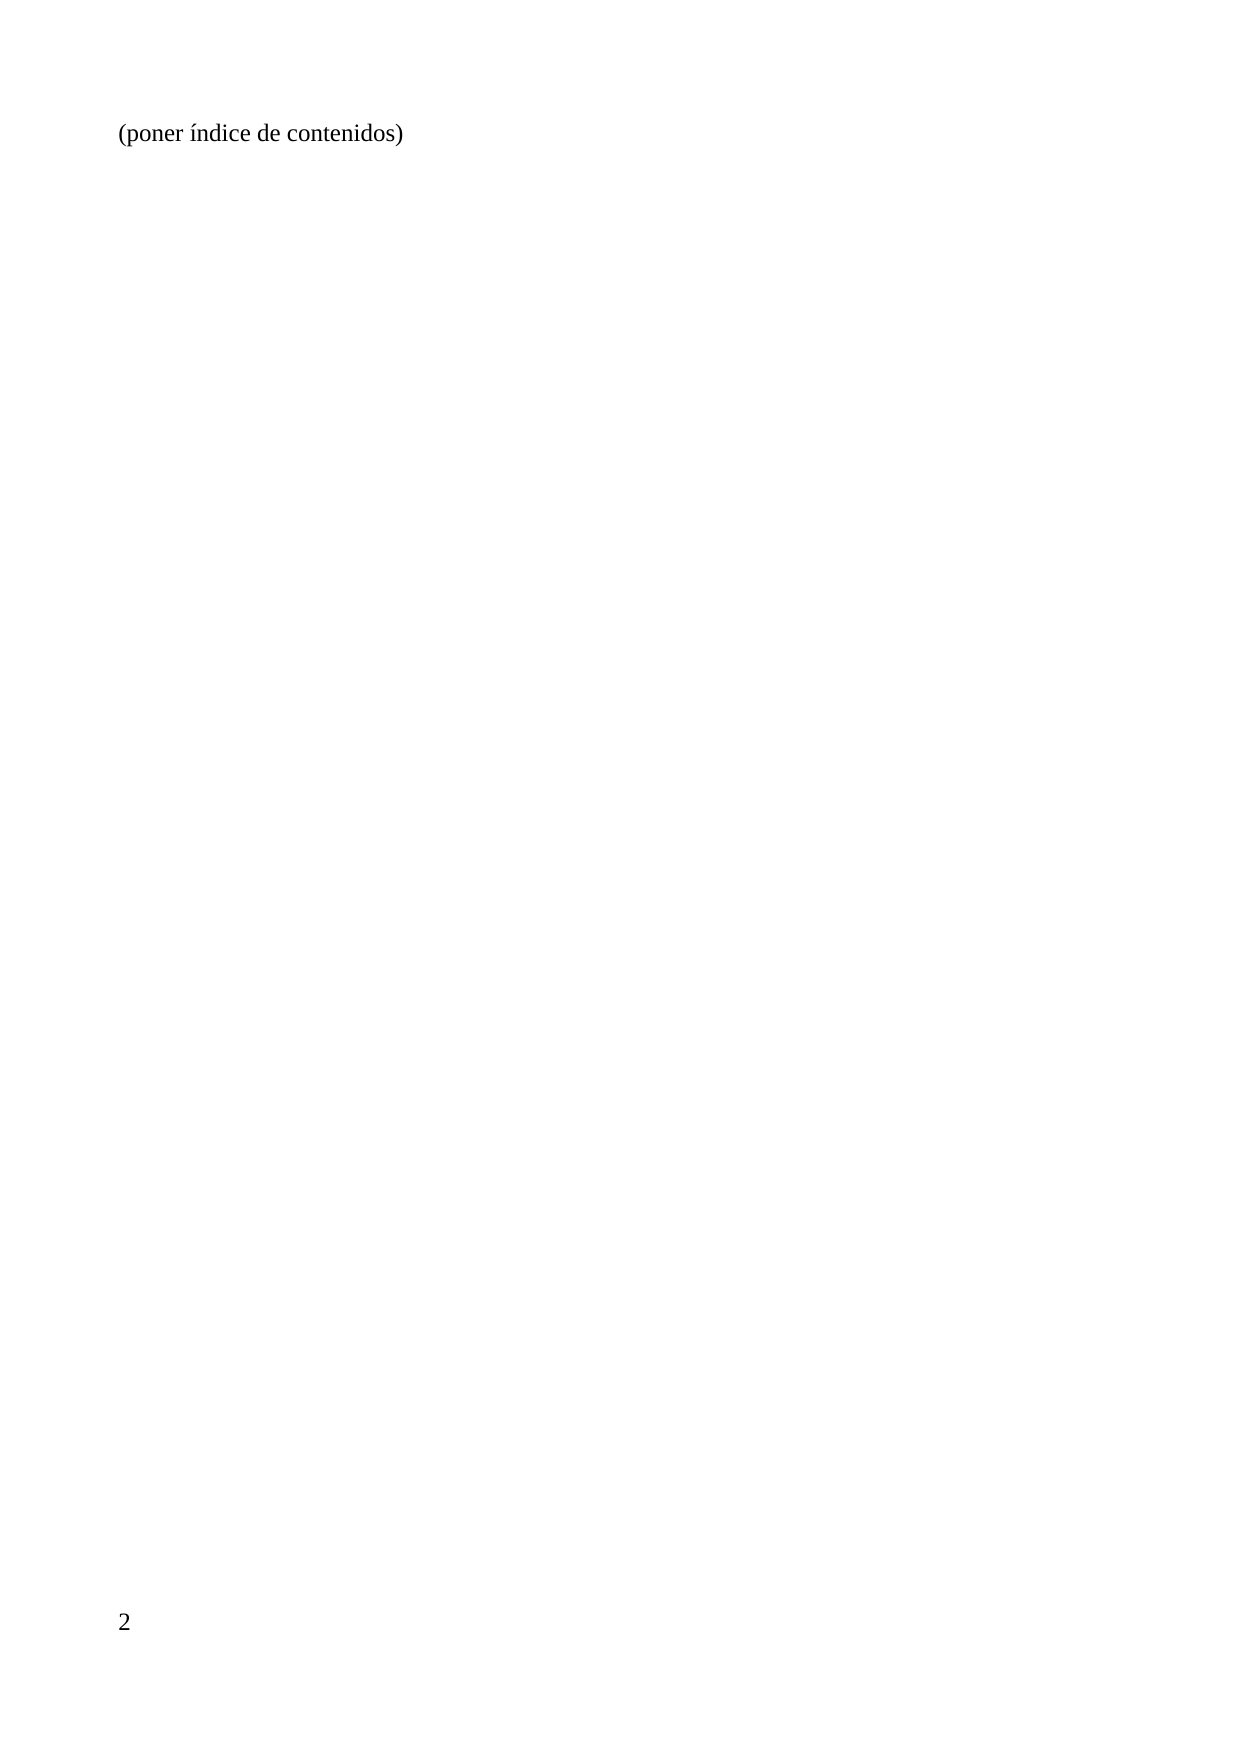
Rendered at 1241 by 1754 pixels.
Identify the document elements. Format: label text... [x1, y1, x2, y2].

text (poner índice de contenidos) [118, 118, 1122, 147]
